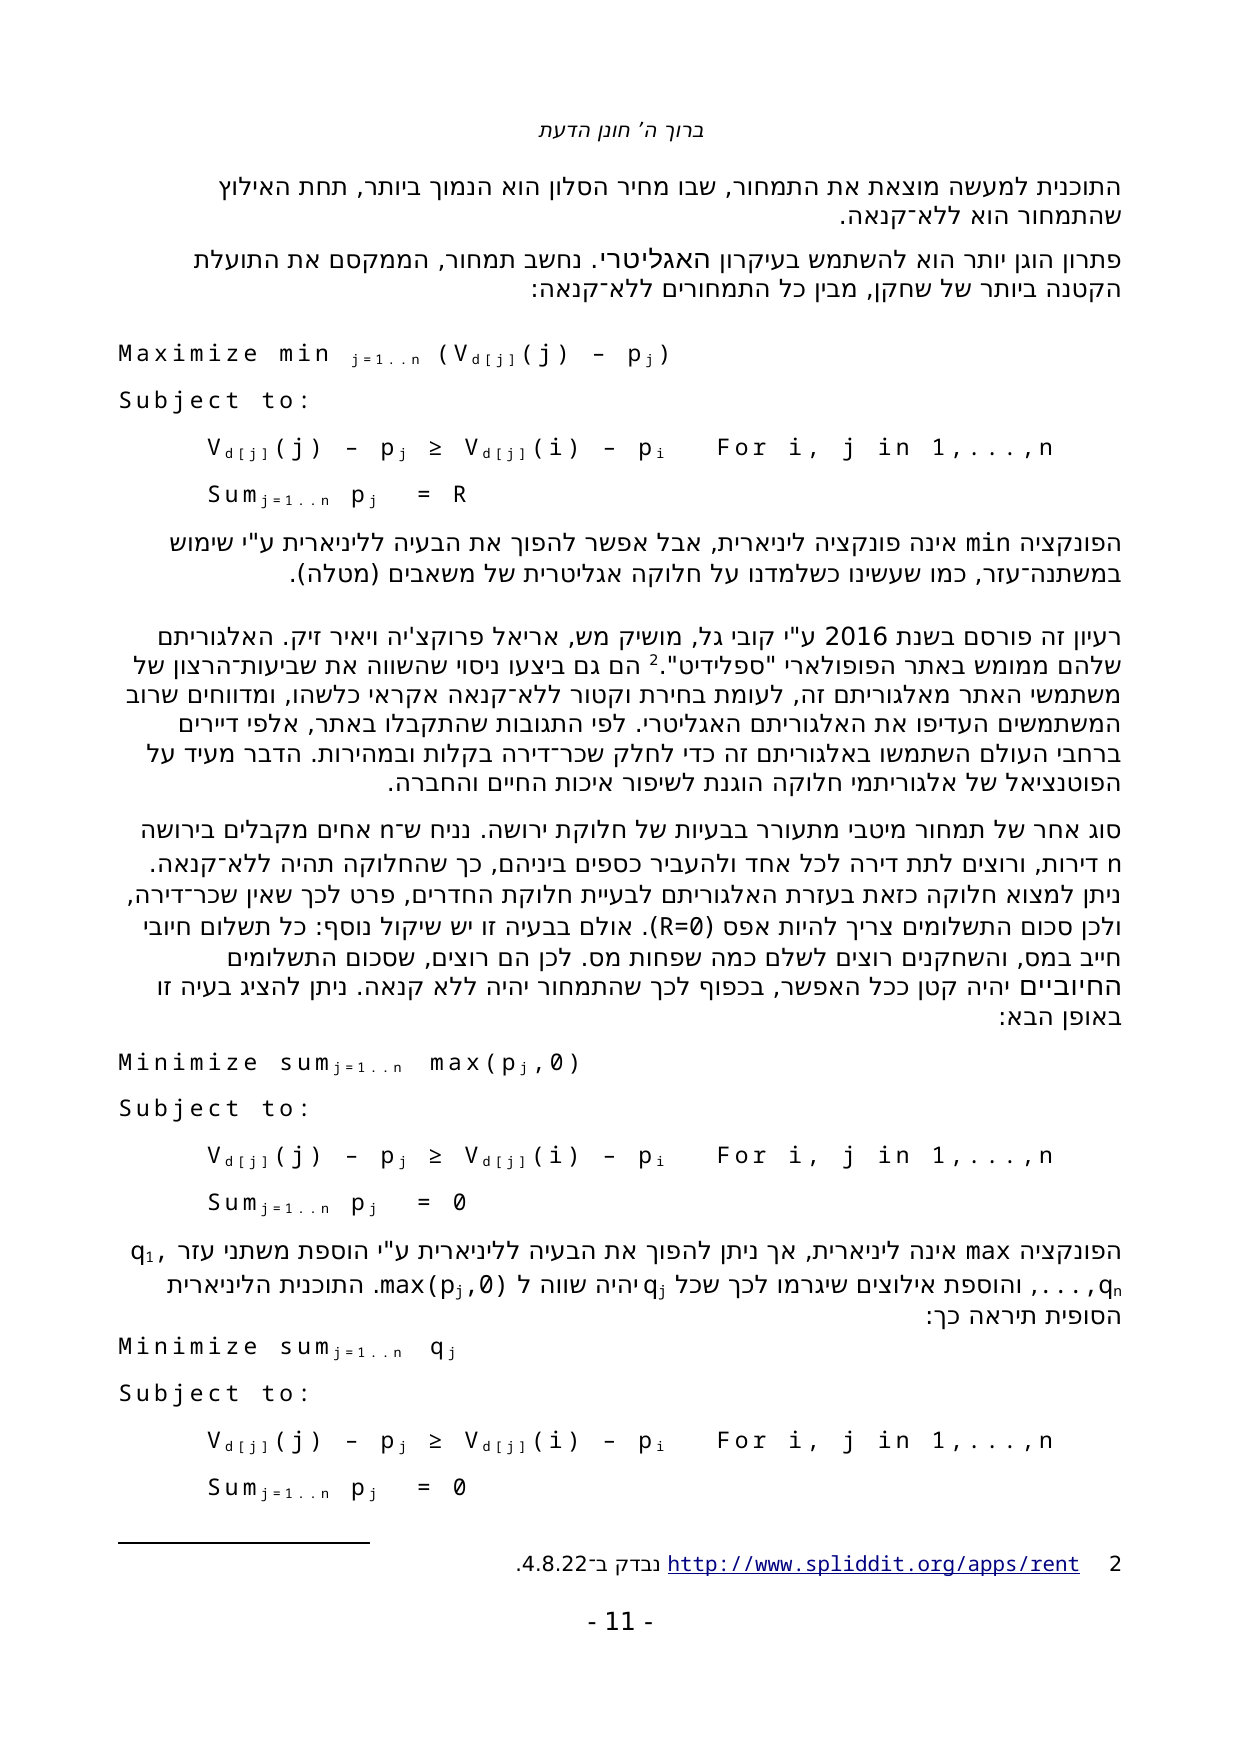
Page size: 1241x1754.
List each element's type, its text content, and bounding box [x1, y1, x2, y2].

text Sumj=1..n pj = 0 [207, 1186, 1122, 1217]
text Minimize sumj=1..n max(pj,0) [118, 1045, 1122, 1077]
text http://www.spliddit.org/apps/rent נבדק ב־4.8.22. [118, 1549, 1122, 1577]
text התוכנית למעשה מוצאת את התמחור, שבו מחיר הסלון הוא הנמוך ביותר, תחת האילוץ שהתמחור הוא ללא־קנאה. [118, 172, 1122, 230]
text הפונקציה max אינה ליניארית, אך ניתן להפוך את הבעיה לליניארית ע"י הוספת משתני עזר q1,...,qn, והוספת אילוצים שיגרמו לכך שכל qj יהיה שווה ל max(pj,0). התוכנית הליניארית הסופית תיראה כך: [118, 1233, 1122, 1330]
text הפונקציה min אינה פונקציה ליניארית, אבל אפשר להפוך את הבעיה לליניארית ע"י שימוש במשתנה־עזר, כמו שעשינו כשלמדנו על חלוקה אגליטרית של משאבים (מטלה). [118, 525, 1122, 588]
text רעיון זה פורסם בשנת 2016 ע"י קובי גל, מושיק מש, אריאל פרוקצ'יה ויאיר זיק. האלגוריתם שלהם ממומש באתר הפופולארי "ספלידיט". הם גם ביצעו ניסוי שהשווה את שביעות־הרצון של משתמשי האתר מאלגוריתם זה, לעומת בחירת וקטור ללא־קנאה אקראי כלשהו, ומדווחים שרוב המשתמשים העדיפו את האלגוריתם האגליטרי. לפי התגובות שהתקבלו באתר, אלפי דיירים ברחבי העולם השתמשו באלגוריתם זה כדי לחלק שכר־דירה בקלות ובמהירות. הדבר מעיד על הפוטנציאל של אלגוריתמי חלוקה הוגנת לשיפור איכות החיים והחברה. [118, 622, 1122, 797]
text Vd[j](j) – pj ≥ Vd[j](i) – pi For i, j in 1,...,n [207, 1139, 1122, 1170]
text Subject to: [118, 384, 1122, 416]
text Subject to: [118, 1377, 1122, 1408]
text Vd[j](j) – pj ≥ Vd[j](i) – pi For i, j in 1,...,n [207, 431, 1122, 462]
text סוג אחר של תמחור מיטבי מתעורר בבעיות של חלוקת ירושה. נניח ש־n אחים מקבלים בירושה n דירות, ורוצים לתת דירה לכל אחד ולהעביר כספים ביניהם, כך שהחלוקה תהיה ללא‏־קנאה. ניתן למצוא חלוקה כזאת בעזרת האלגוריתם לבעיית חלוקת החדרים, פרט לכך שאין שכר־דירה, ולכן סכום התשלומים צריך להיות אפס (R=0). אולם בבעיה זו יש שיקול נוסף: כל תשלום חיובי חייב במס, והשחקנים רוצים לשלם כמה שפחות מס. לכן הם רוצים, שסכום התשלומים החיוביים יהיה קטן ככל האפשר, בכפוף לכך שהתמחור יהיה ללא קנאה. ניתן להציג בעיה זו באופן הבא: [118, 812, 1122, 1031]
text Sumj=1..n pj = 0 [207, 1471, 1122, 1502]
text Maximize min j=1..n (Vd[j](j) – pj) [118, 337, 1122, 369]
text Subject to: [118, 1092, 1122, 1123]
text Vd[j](j) – pj ≥ Vd[j](i) – pi For i, j in 1,...,n [207, 1424, 1122, 1455]
text Sumj=1..n pj = R [207, 478, 1122, 509]
text Minimize sumj=1..n qj [118, 1330, 1122, 1361]
text פתרון הוגן יותר הוא להשתמש בעיקרון האגליטרי. נחשב תמחור, הממקסם את התועלת הקטנה ביותר של שחקן, מבין כל התמחורים ללא־קנאה: [118, 245, 1122, 303]
